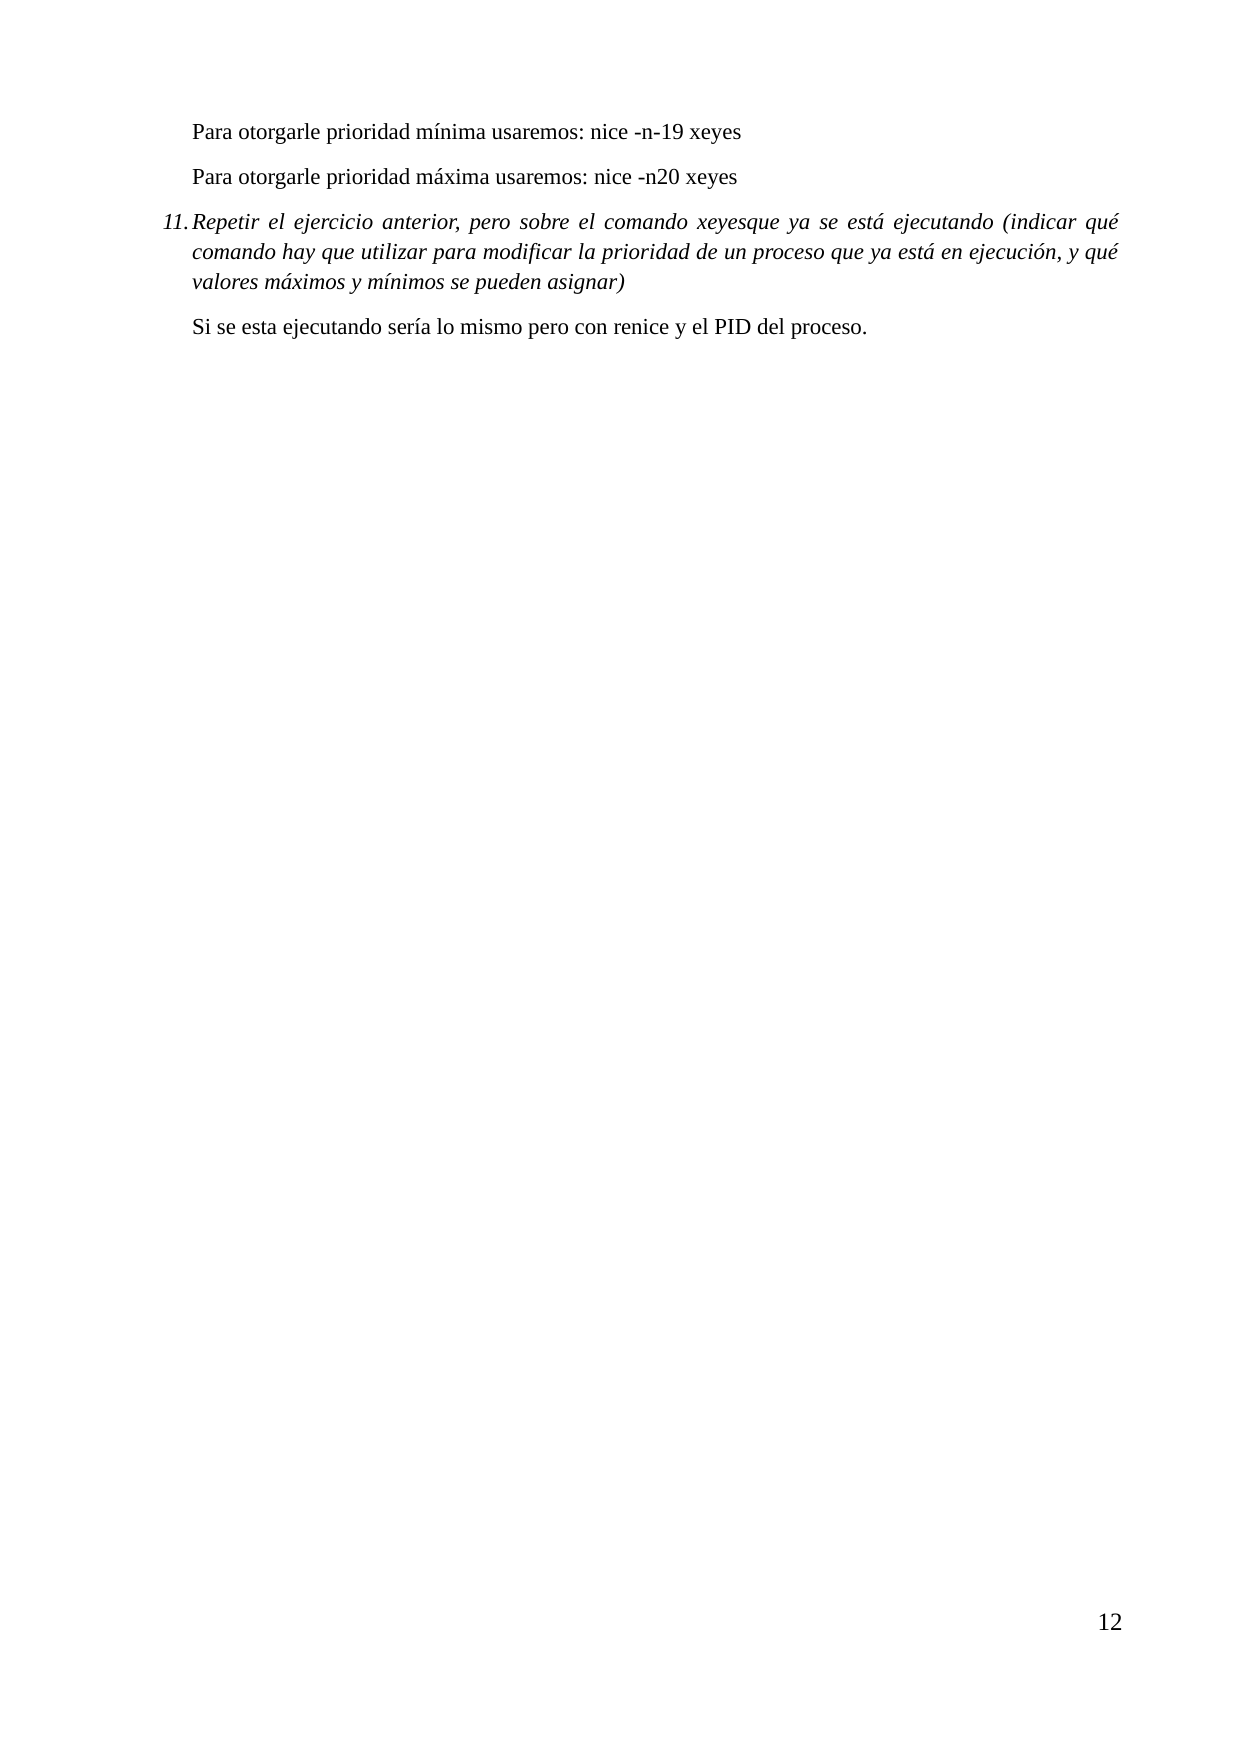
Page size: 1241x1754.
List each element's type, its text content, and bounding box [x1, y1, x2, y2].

list Para otorgarle prioridad máxima usaremos: nice -n20 xeyes [162, 163, 1122, 189]
list Para otorgarle prioridad mínima usaremos: nice -n-19 xeyes [162, 118, 1122, 144]
list Si se esta ejecutando sería lo mismo pero con renice y el PID del proceso. [162, 313, 1122, 339]
list Repetir el ejercicio anterior, pero sobre el comando xeyesque ya se está ejecutando (indicar qué comando hay que utilizar para modificar la prioridad de un proceso que ya está en ejecución, y qué valores máximos y mínimos se pueden asignar) [162, 208, 1122, 294]
